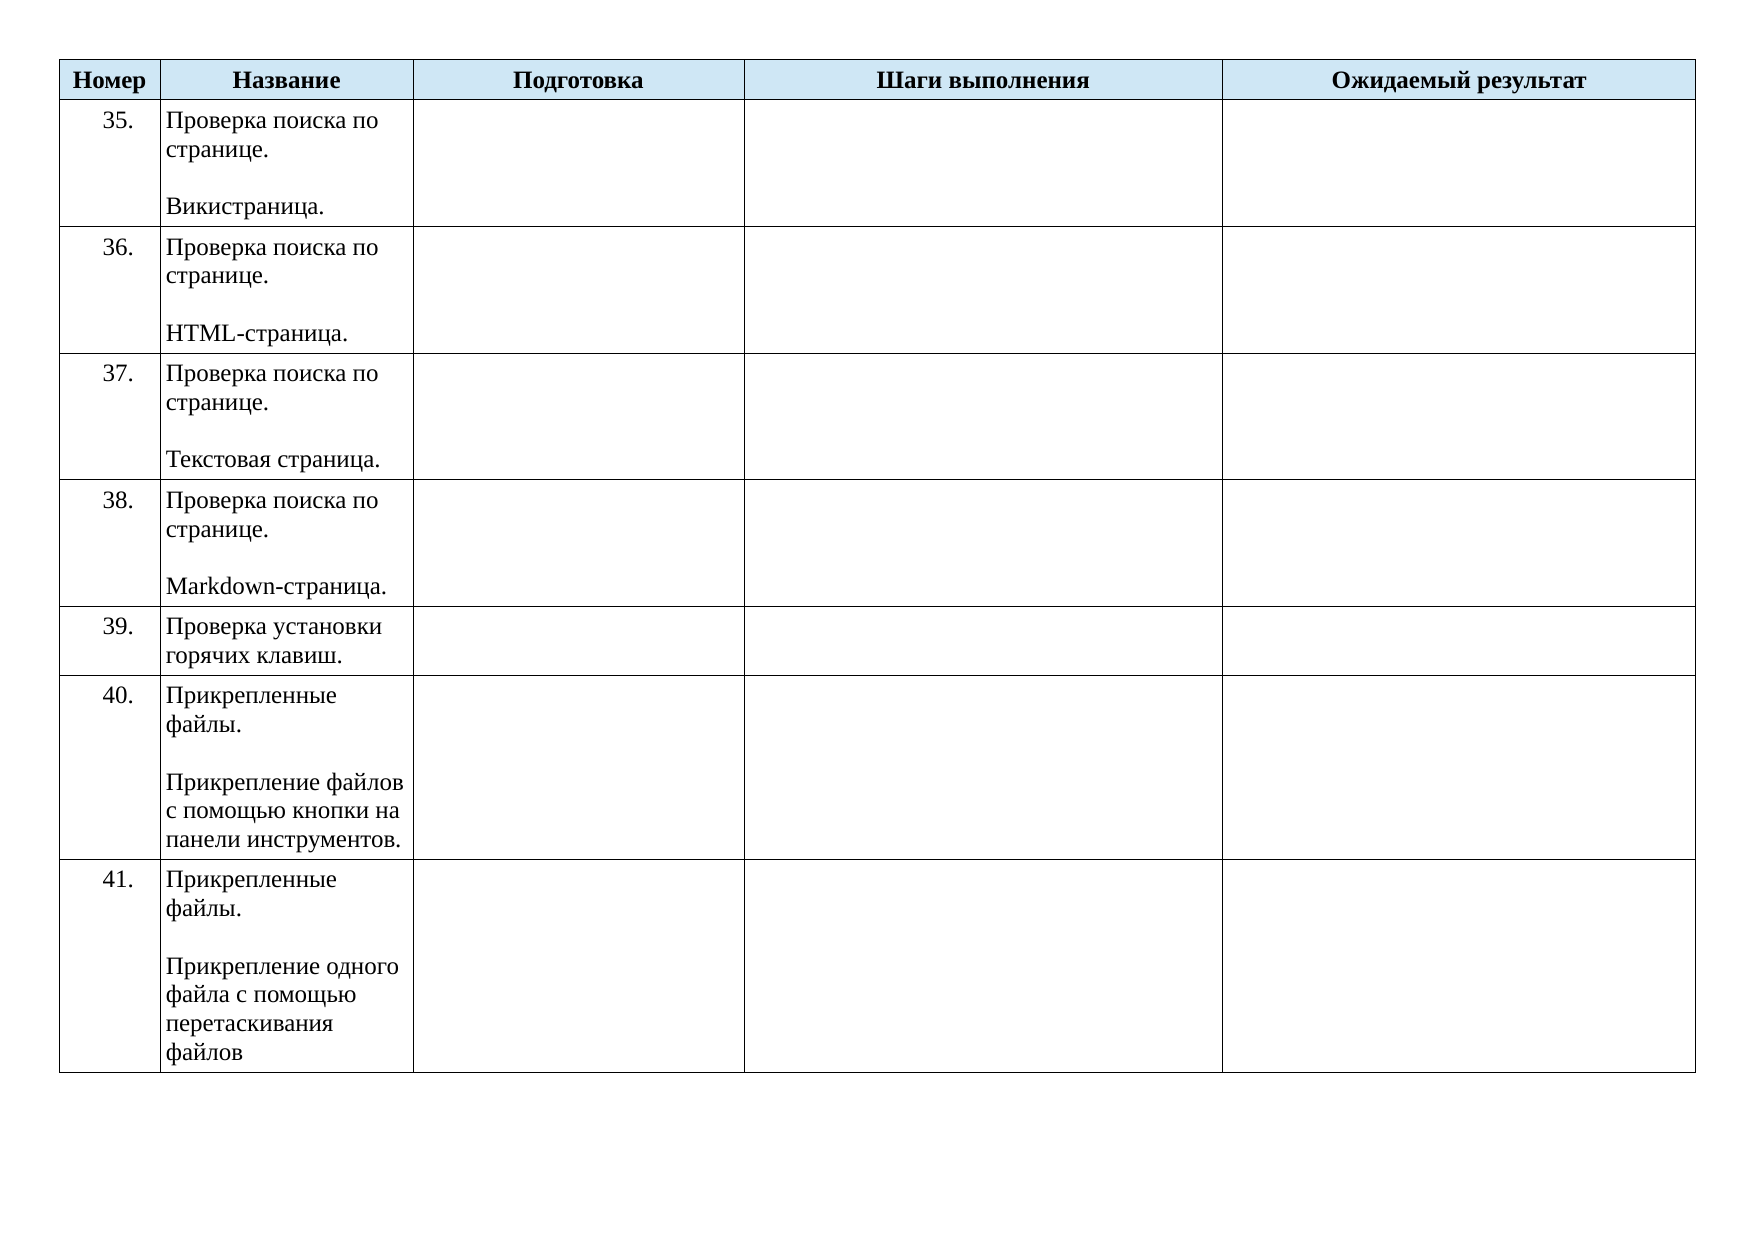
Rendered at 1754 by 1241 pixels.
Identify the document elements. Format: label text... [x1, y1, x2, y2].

table_cell [414, 480, 744, 606]
table_cell [414, 354, 744, 479]
table_cell [60, 354, 160, 479]
table_cell [414, 676, 744, 859]
table_cell [745, 860, 1222, 1072]
table_cell [745, 607, 1222, 675]
table_cell [1223, 607, 1695, 675]
table_cell [60, 607, 160, 675]
table_cell [60, 860, 160, 1072]
table_cell [745, 227, 1222, 352]
table_cell Проверка поиска по странице. Markdown-страница. [161, 480, 413, 606]
table_cell [1223, 480, 1695, 606]
table_cell [60, 227, 160, 352]
table_cell [1223, 860, 1695, 1072]
table_cell Проверка установки горячих клавиш. [161, 607, 413, 675]
table_cell Прикрепленные файлы. Прикрепление одного файла с помощью перетаскивания файлов [161, 860, 413, 1072]
table_cell [60, 100, 160, 226]
table_header Подготовка [414, 60, 744, 99]
table_cell [745, 676, 1222, 859]
table_cell [1223, 354, 1695, 479]
table_header Номер [60, 60, 160, 99]
table_cell Прикрепленные файлы. Прикрепление файлов с помощью кнопки на панели инструментов. [161, 676, 413, 859]
table_header Ожидаемый результат [1223, 60, 1695, 99]
table_cell Проверка поиска по странице. HTML-страница. [161, 227, 413, 352]
table_header Название [161, 60, 413, 99]
table_cell [414, 100, 744, 226]
table_cell [60, 676, 160, 859]
table_cell [745, 100, 1222, 226]
table_cell Проверка поиска по странице. Текстовая страница. [161, 354, 413, 479]
table_cell [414, 860, 744, 1072]
table_header Шаги выполнения [745, 60, 1222, 99]
table_cell Проверка поиска по странице. Викистраница. [161, 100, 413, 226]
table_cell [1223, 100, 1695, 226]
table_cell [414, 607, 744, 675]
table_cell [745, 480, 1222, 606]
table_cell [1223, 676, 1695, 859]
table_cell [1223, 227, 1695, 352]
table_cell [60, 480, 160, 606]
table_cell [414, 227, 744, 352]
table_cell [745, 354, 1222, 479]
